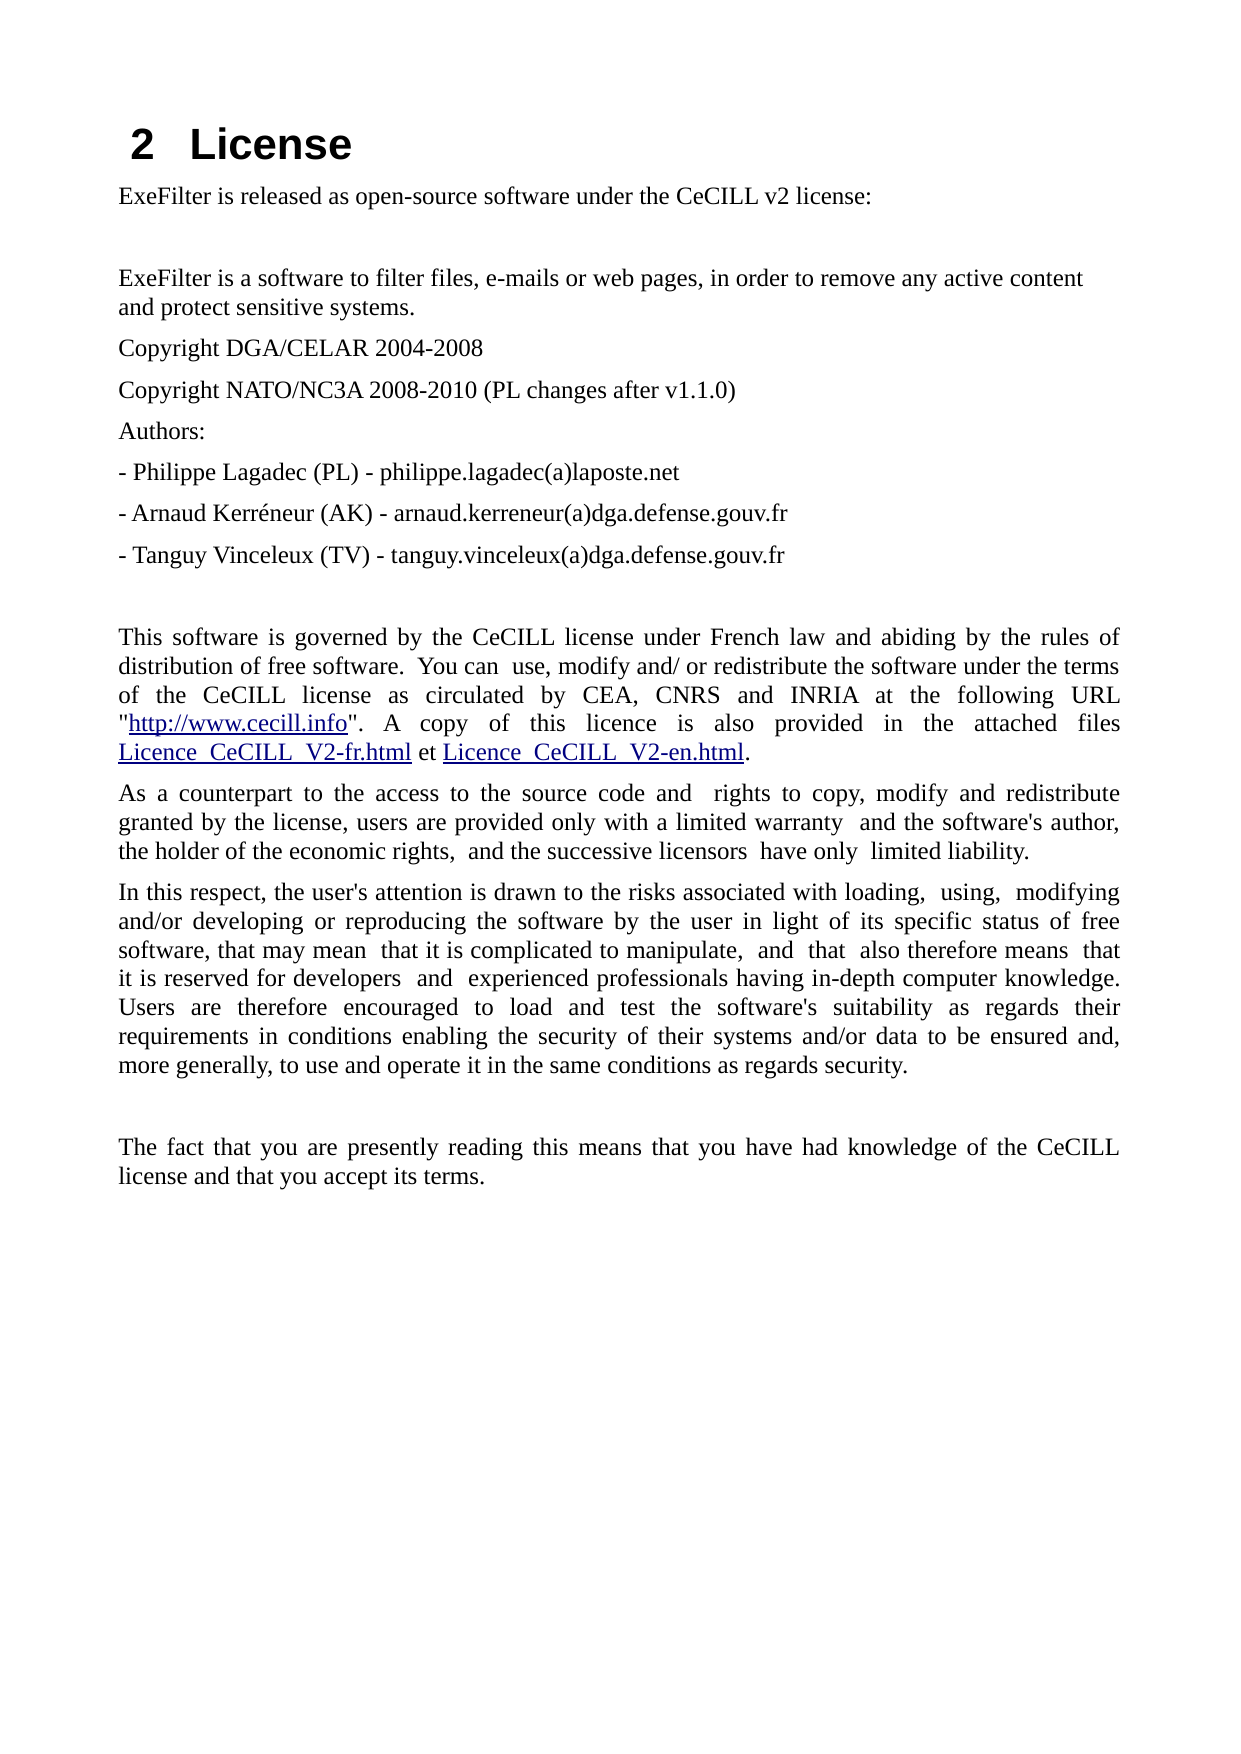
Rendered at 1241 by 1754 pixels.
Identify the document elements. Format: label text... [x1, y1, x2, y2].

text In this respect, the user's attention is drawn to the risks associated with loading, using, modifying and/or developing or reproducing the software by the user in light of its specific status of free software, that may mean that it is complicated to manipulate, and that also therefore means that it is reserved for developers and experienced professionals having in-depth computer knowledge. Users are therefore encouraged to load and test the software's suitability as regards their requirements in conditions enabling the security of their systems and/or data to be ensured and, more generally, to use and operate it in the same conditions as regards security. [118, 877, 1122, 1078]
text As a counterpart to the access to the source code and rights to copy, modify and redistribute granted by the license, users are provided only with a limited warranty and the software's author, the holder of the economic rights, and the successive licensors have only limited liability. [118, 778, 1122, 865]
text ExeFilter is released as open-source software under the CeCILL v2 license: [118, 181, 1122, 210]
text Copyright NATO/NC3A 2008-2010 (PL changes after v1.1.0) [118, 375, 1122, 403]
text ExeFilter is a software to filter files, e-mails or web pages, in order to remove any active content and protect sensitive systems. [118, 263, 1122, 321]
text The fact that you are presently reading this means that you have had knowledge of the CeCILL license and that you accept its terms. [118, 1132, 1122, 1190]
text Authors: [118, 416, 1122, 445]
subtitle License [118, 118, 1122, 168]
text This software is governed by the CeCILL license under French law and abiding by the rules of distribution of free software. You can use, modify and/ or redistribute the software under the terms of the CeCILL license as circulated by CEA, CNRS and INRIA at the following URL "http://www.cecill.info". A copy of this licence is also provided in the attached files Licence_CeCILL_V2-fr.html et Licence_CeCILL_V2-en.html. [118, 622, 1122, 766]
text - Philippe Lagadec (PL) - philippe.lagadec(a)laposte.net [118, 457, 1122, 486]
text - Tanguy Vinceleux (TV) - tanguy.vinceleux(a)dga.defense.gouv.fr [118, 540, 1122, 568]
text - Arnaud Kerréneur (AK) - arnaud.kerreneur(a)dga.defense.gouv.fr [118, 498, 1122, 527]
text Copyright DGA/CELAR 2004-2008 [118, 333, 1122, 362]
